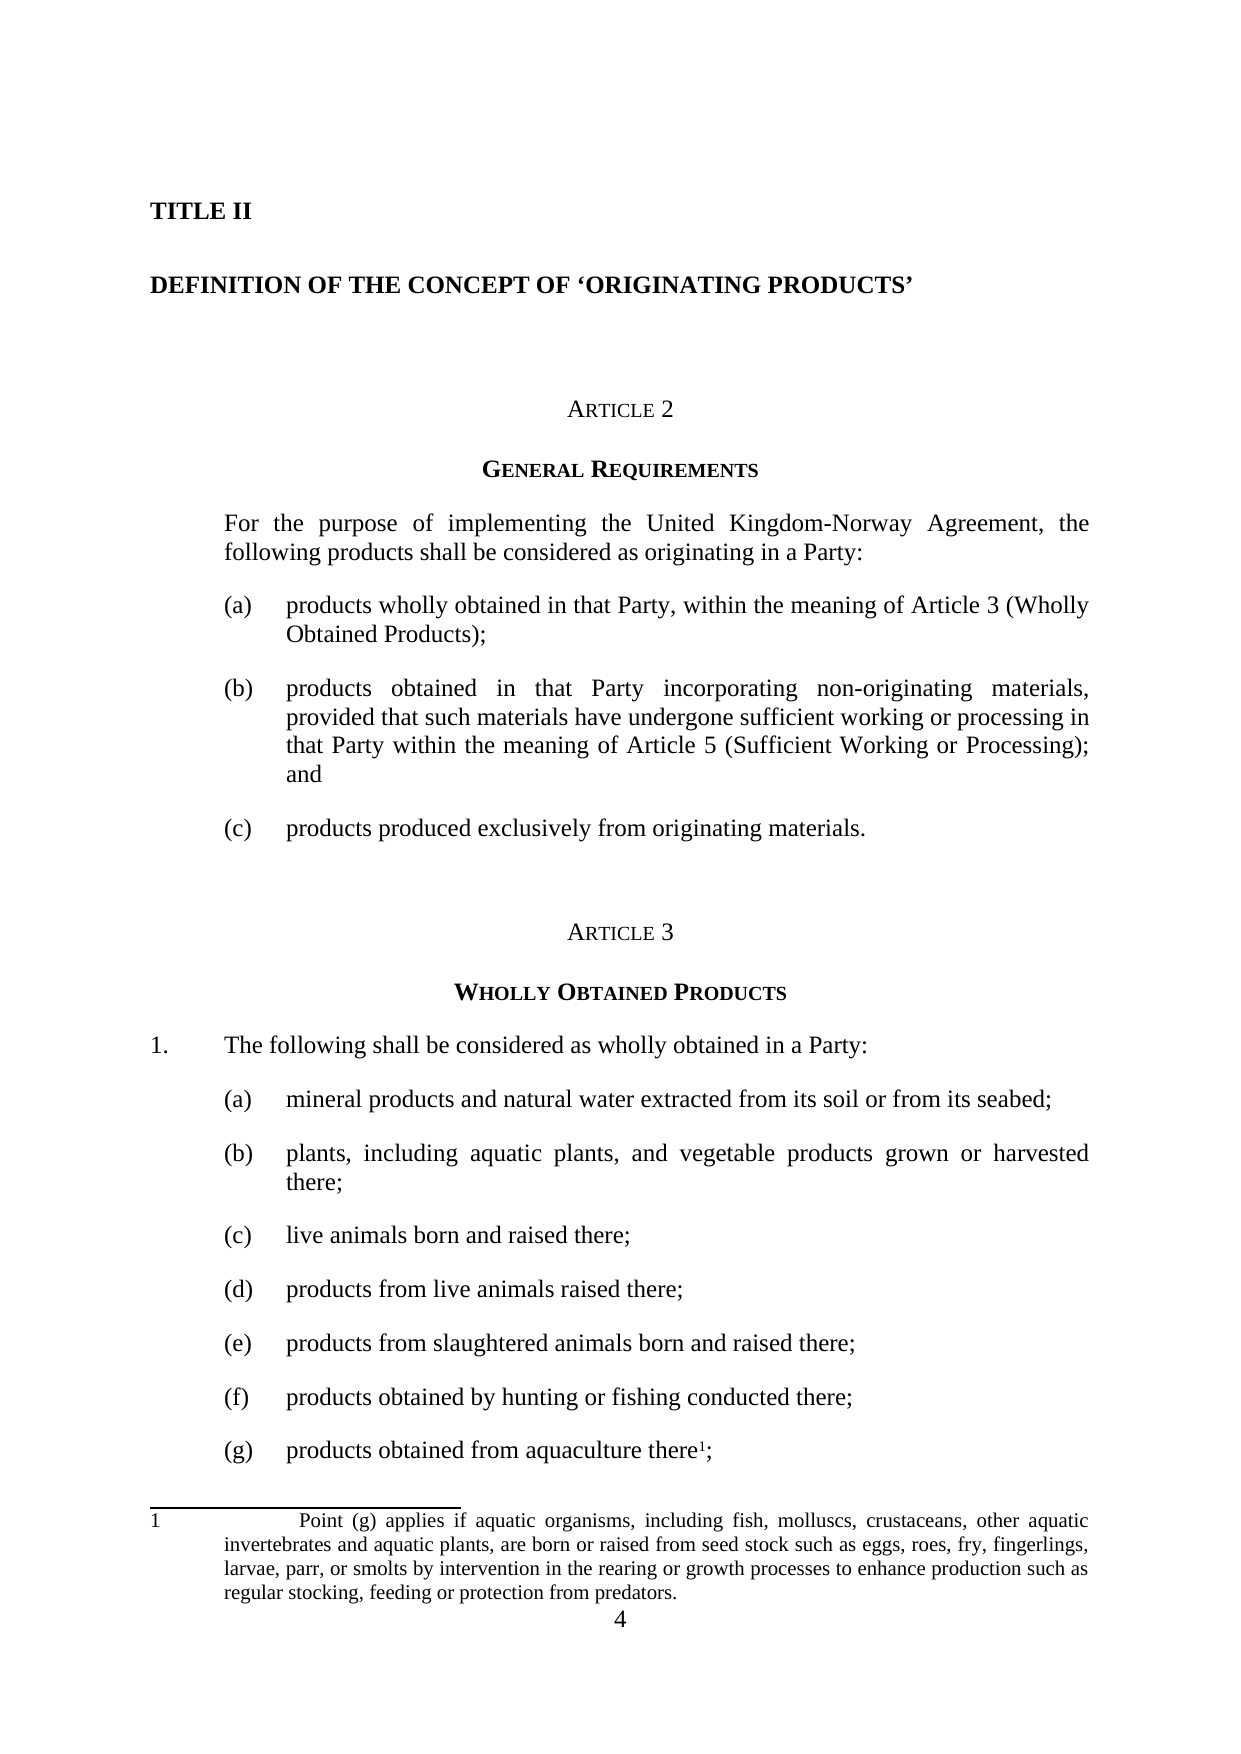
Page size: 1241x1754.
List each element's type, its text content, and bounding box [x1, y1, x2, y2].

text (e) products from slaughtered animals born and raised there; [224, 1328, 1090, 1357]
title TITLE II [150, 196, 1090, 225]
text (f) products obtained by hunting or fishing conducted there; [224, 1382, 1090, 1410]
subtitle Article 3 [150, 917, 1090, 946]
text (b) plants, including aquatic plants, and vegetable products grown or harvested there; [224, 1138, 1090, 1195]
text For the purpose of implementing the United Kingdom-Norway Agreement, the following products shall be considered as originating in a Party: [224, 508, 1090, 566]
text 1. The following shall be considered as wholly obtained in a Party: [150, 1030, 1090, 1059]
text (d) products from live animals raised there; [224, 1274, 1090, 1303]
title General Requirements [150, 454, 1090, 483]
text (c) live animals born and raised there; [224, 1220, 1090, 1249]
text (a) mineral products and natural water extracted from its soil or from its seabed; [224, 1084, 1090, 1113]
text (b) products obtained in that Party incorporating non-originating materials, provided that such materials have undergone sufficient working or processing in that Party within the meaning of Article 5 (Sufficient Working or Processing); and [224, 673, 1090, 788]
text (a) products wholly obtained in that Party, within the meaning of Article 3 (Wholly Obtained Products); [224, 591, 1090, 648]
title DEFINITION OF THE CONCEPT OF ‘ORIGINATING PRODUCTS’ [150, 270, 1090, 299]
text (g) products obtained from aquaculture there; [224, 1435, 1090, 1464]
subtitle Article 2 [150, 394, 1090, 423]
title Wholly Obtained Products [150, 977, 1090, 1005]
text Point (g) applies if aquatic organisms, including fish, molluscs, crustaceans, other aquatic invertebrates and aquatic plants, are born or raised from seed stock such as eggs, roes, fry, fingerlings, larvae, parr, or smolts by intervention in the rearing or growth processes to enhance production such as regular stocking, feeding or protection from predators. [150, 1508, 1090, 1604]
text (c) products produced exclusively from originating materials. [224, 813, 1090, 842]
